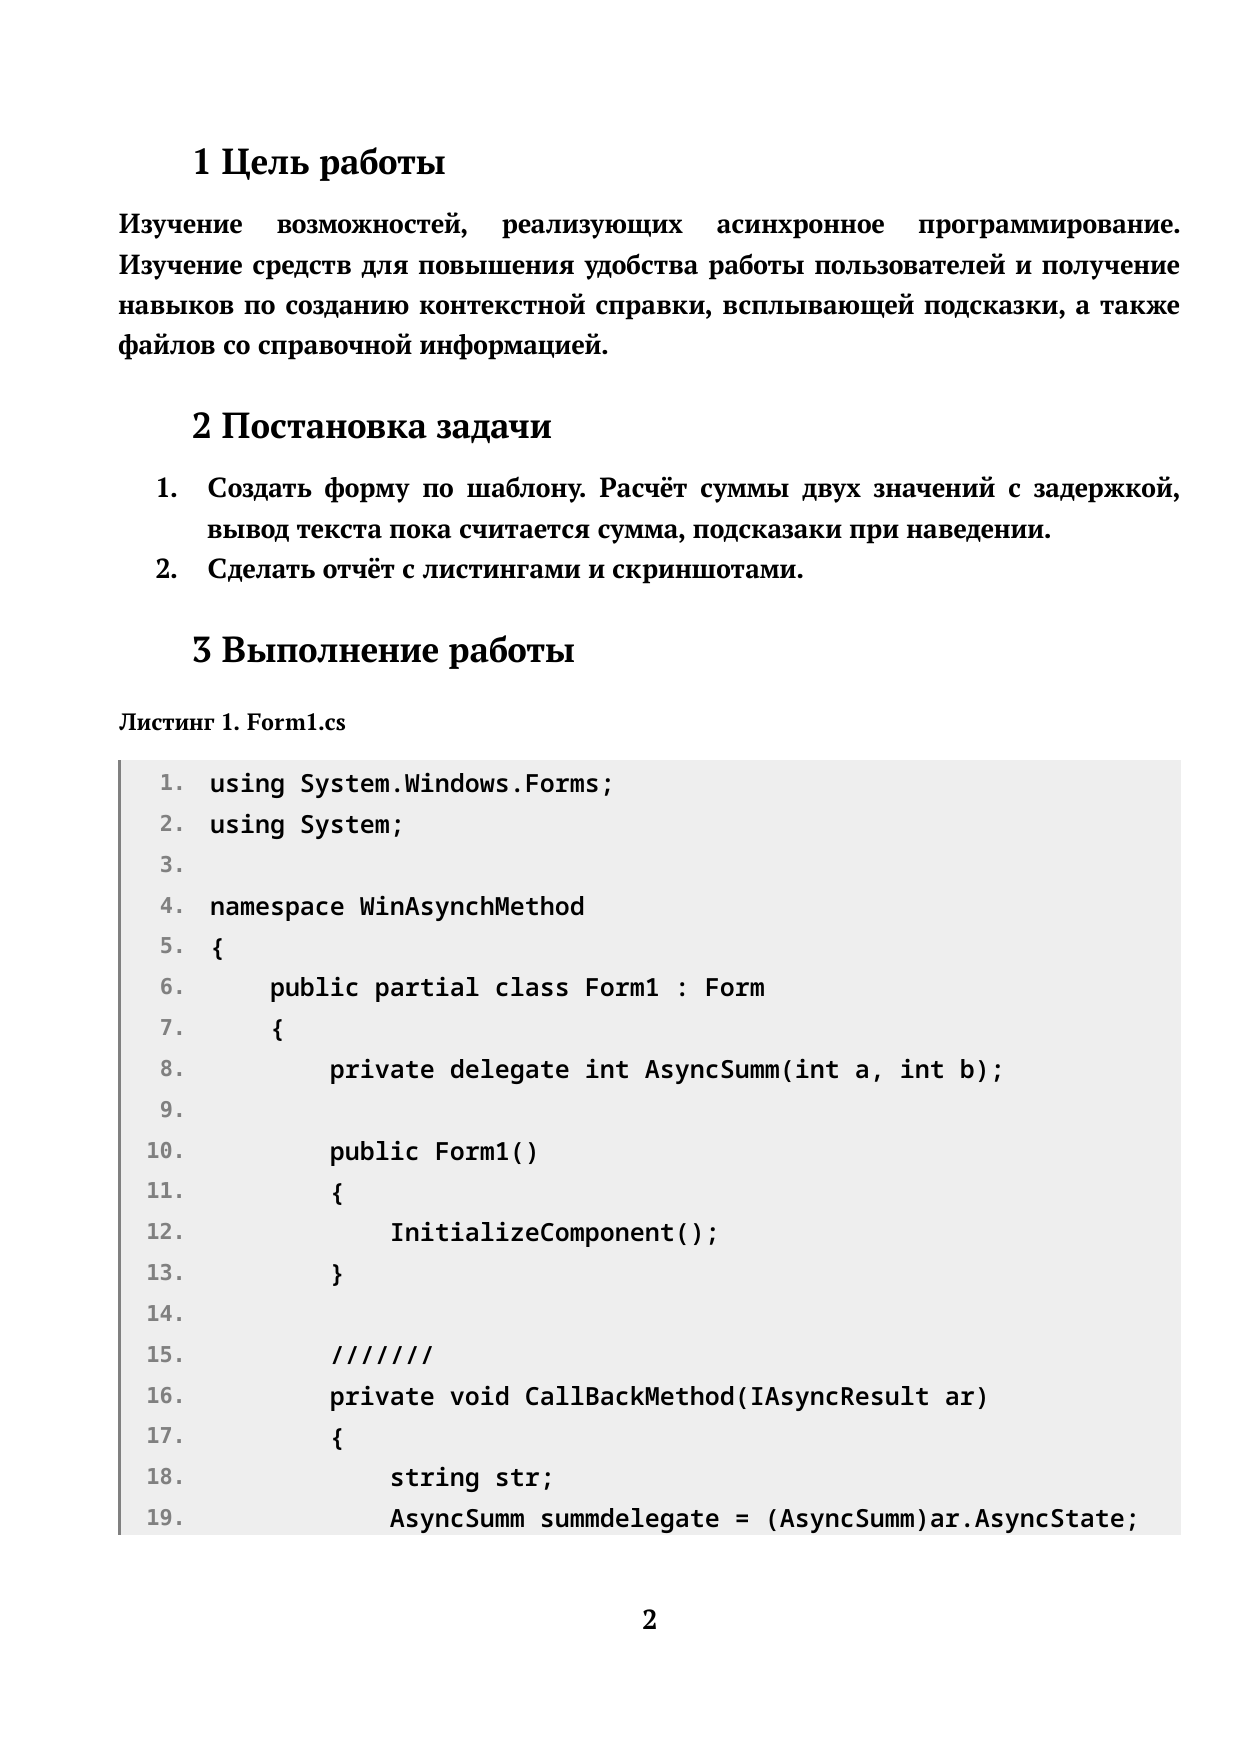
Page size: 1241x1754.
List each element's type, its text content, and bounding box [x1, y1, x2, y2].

list private void CallBackMethod(IAsyncResult ar) [121, 1372, 1181, 1412]
list public Form1() [121, 1127, 1181, 1167]
list private delegate int AsyncSumm(int a, int b); [121, 1046, 1181, 1086]
list { [121, 1005, 1181, 1045]
list string str; [121, 1454, 1181, 1494]
list /////// [121, 1332, 1181, 1372]
list } [121, 1250, 1181, 1290]
list namespace WinAsynchMethod [121, 882, 1181, 922]
list using System.Windows.Forms; [121, 760, 1181, 800]
text Листинг 1. Form1.cs [118, 707, 1181, 736]
list AsyncSumm summdelegate = (AsyncSumm)ar.AsyncState; [121, 1495, 1181, 1535]
list using System; [121, 801, 1181, 841]
list Сделать отчёт с листингами и скриншотами. [156, 551, 1181, 584]
text Изучение возможностей, реализующих асинхронное программирование. Изучение средств для повышения удобства работы пользователей и получение навыков по созданию контекстной справки, всплывающей подсказки, а также файлов со справочной информацией. [118, 207, 1181, 361]
subtitle 1 Цель работы [192, 139, 1181, 183]
subtitle 3 Выполнение работы [192, 627, 1181, 671]
list { [121, 1168, 1181, 1208]
list { [121, 1413, 1181, 1453]
list InitializeComponent(); [121, 1209, 1181, 1249]
subtitle 2 Постановка задачи [192, 403, 1181, 447]
list Создать форму по шаблону. Расчёт суммы двух значений с задержкой, вывод текста пока считается сумма, подсказаки при наведении. [156, 471, 1181, 544]
list { [121, 923, 1181, 963]
list public partial class Form1 : Form [121, 964, 1181, 1004]
